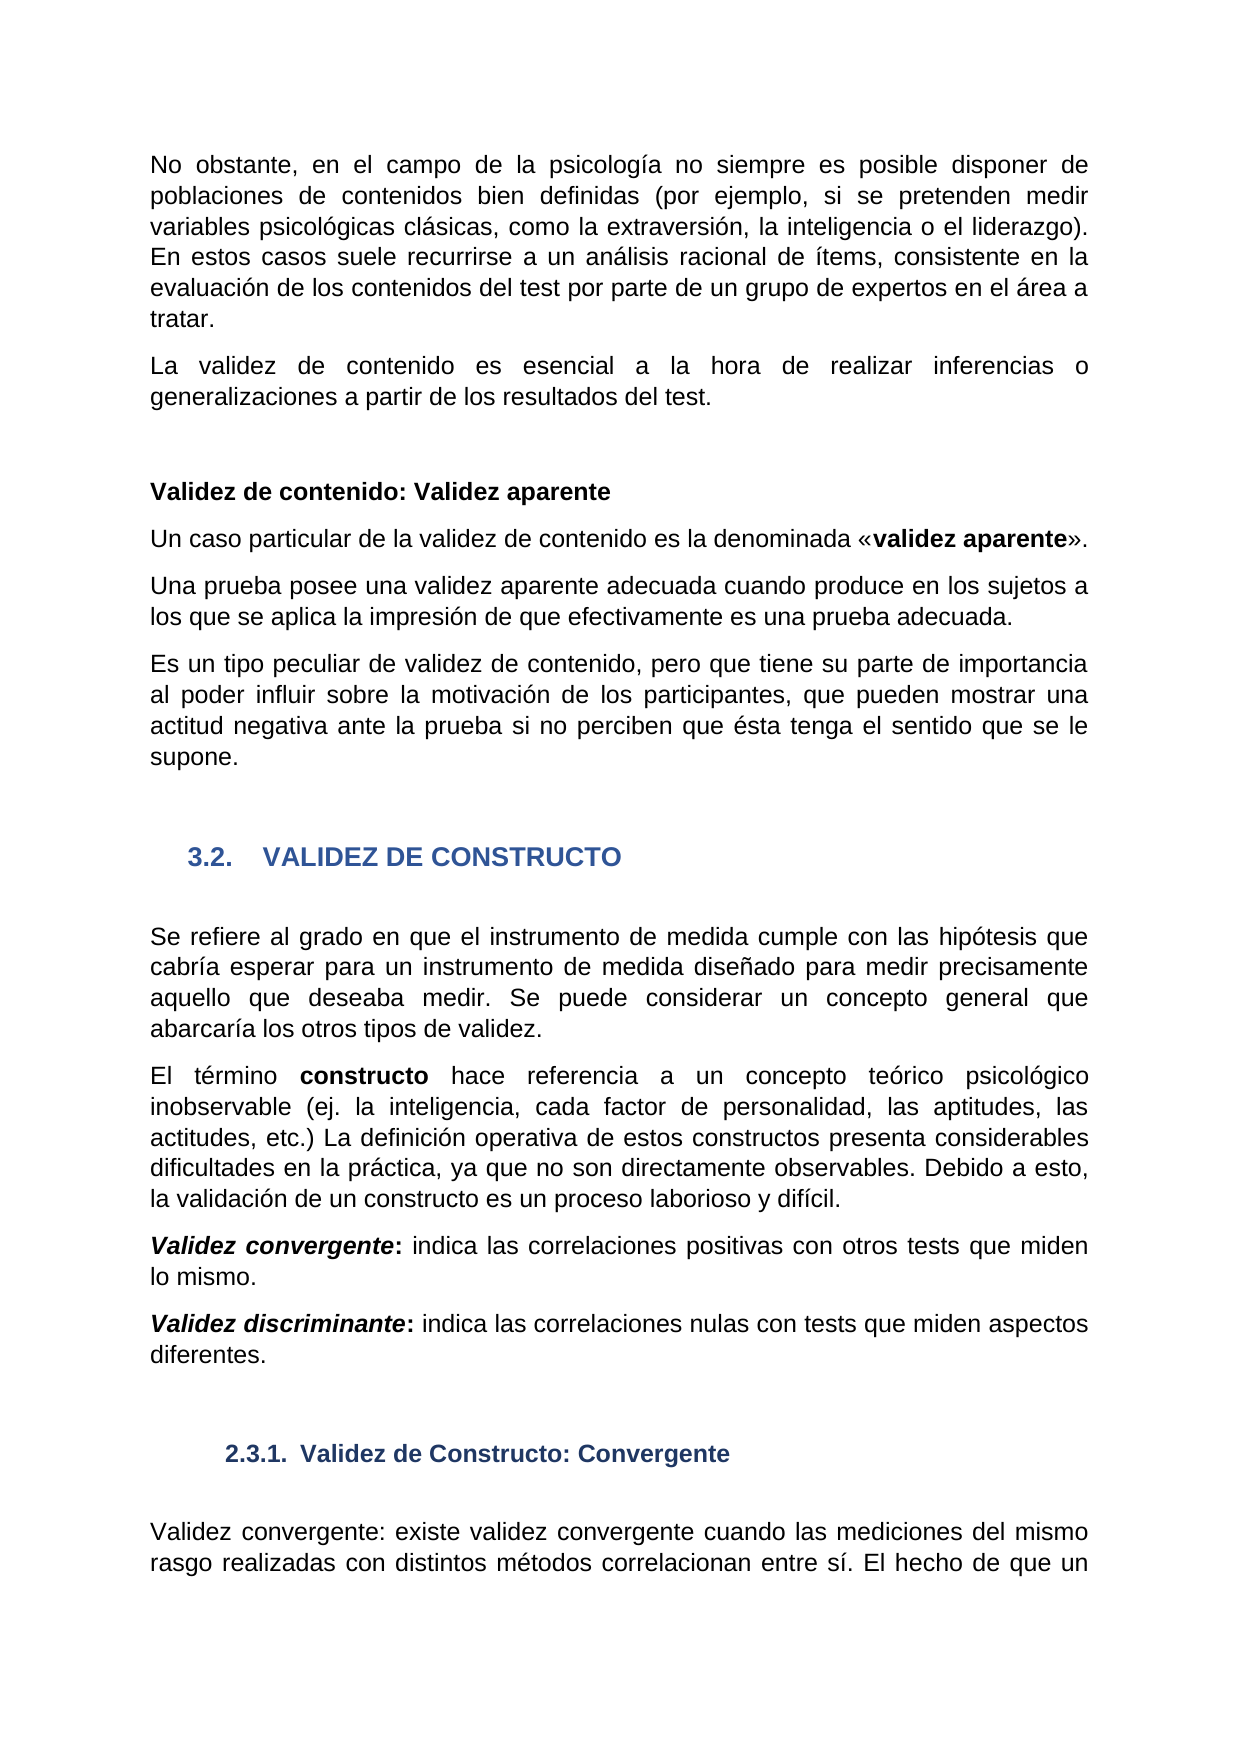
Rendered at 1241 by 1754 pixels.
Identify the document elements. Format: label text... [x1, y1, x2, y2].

text Validez convergente: existe validez convergente cuando las mediciones del mismo rasgo realizadas con distintos métodos correlacionan entre sí. El hecho de que un [150, 1517, 1090, 1577]
text El término constructo hace referencia a un concepto teórico psicológico inobservable (ej. la inteligencia, cada factor de personalidad, las aptitudes, las actitudes, etc.) La definición operativa de estos constructos presenta considerables dificultades en la práctica, ya que no son directamente observables. Debido a esto, la validación de un constructo es un proceso laborioso y difícil. [150, 1061, 1090, 1213]
text Es un tipo peculiar de validez de contenido, pero que tiene su parte de importancia al poder influir sobre la motivación de los participantes, que pueden mostrar una actitud negativa ante la prueba si no perciben que ésta tenga el sentido que se le supone. [150, 649, 1090, 770]
text Validez de contenido: Validez aparente [150, 477, 1090, 505]
list VALIDEZ DE CONSTRUCTO [187, 841, 1090, 872]
text Validez convergente: indica las correlaciones positivas con otros tests que miden lo mismo. [150, 1231, 1090, 1291]
text Un caso particular de la validez de contenido es la denominada «validez aparente». [150, 524, 1090, 553]
text No obstante, en el campo de la psicología no siempre es posible disponer de poblaciones de contenidos bien definidas (por ejemplo, si se pretenden medir variables psicológicas clásicas, como la extraversión, la inteligencia o el liderazgo). En estos casos suele recurrirse a un análisis racional de ítems, consistente en la evaluación de los contenidos del test por parte de un grupo de expertos en el área a tratar. [150, 150, 1090, 332]
list Validez de Constructo: Convergente [225, 1439, 1090, 1468]
text Validez discriminante: indica las correlaciones nulas con tests que miden aspectos diferentes. [150, 1309, 1090, 1369]
text La validez de contenido es esencial a la hora de realizar inferencias o generalizaciones a partir de los resultados del test. [150, 351, 1090, 411]
text Una prueba posee una validez aparente adecuada cuando produce en los sujetos a los que se aplica la impresión de que efectivamente es una prueba adecuada. [150, 571, 1090, 631]
text Se refiere al grado en que el instrumento de medida cumple con las hipótesis que cabría esperar para un instrumento de medida diseñado para medir precisamente aquello que deseaba medir. Se puede considerar un concepto general que abarcaría los otros tipos de validez. [150, 921, 1090, 1042]
